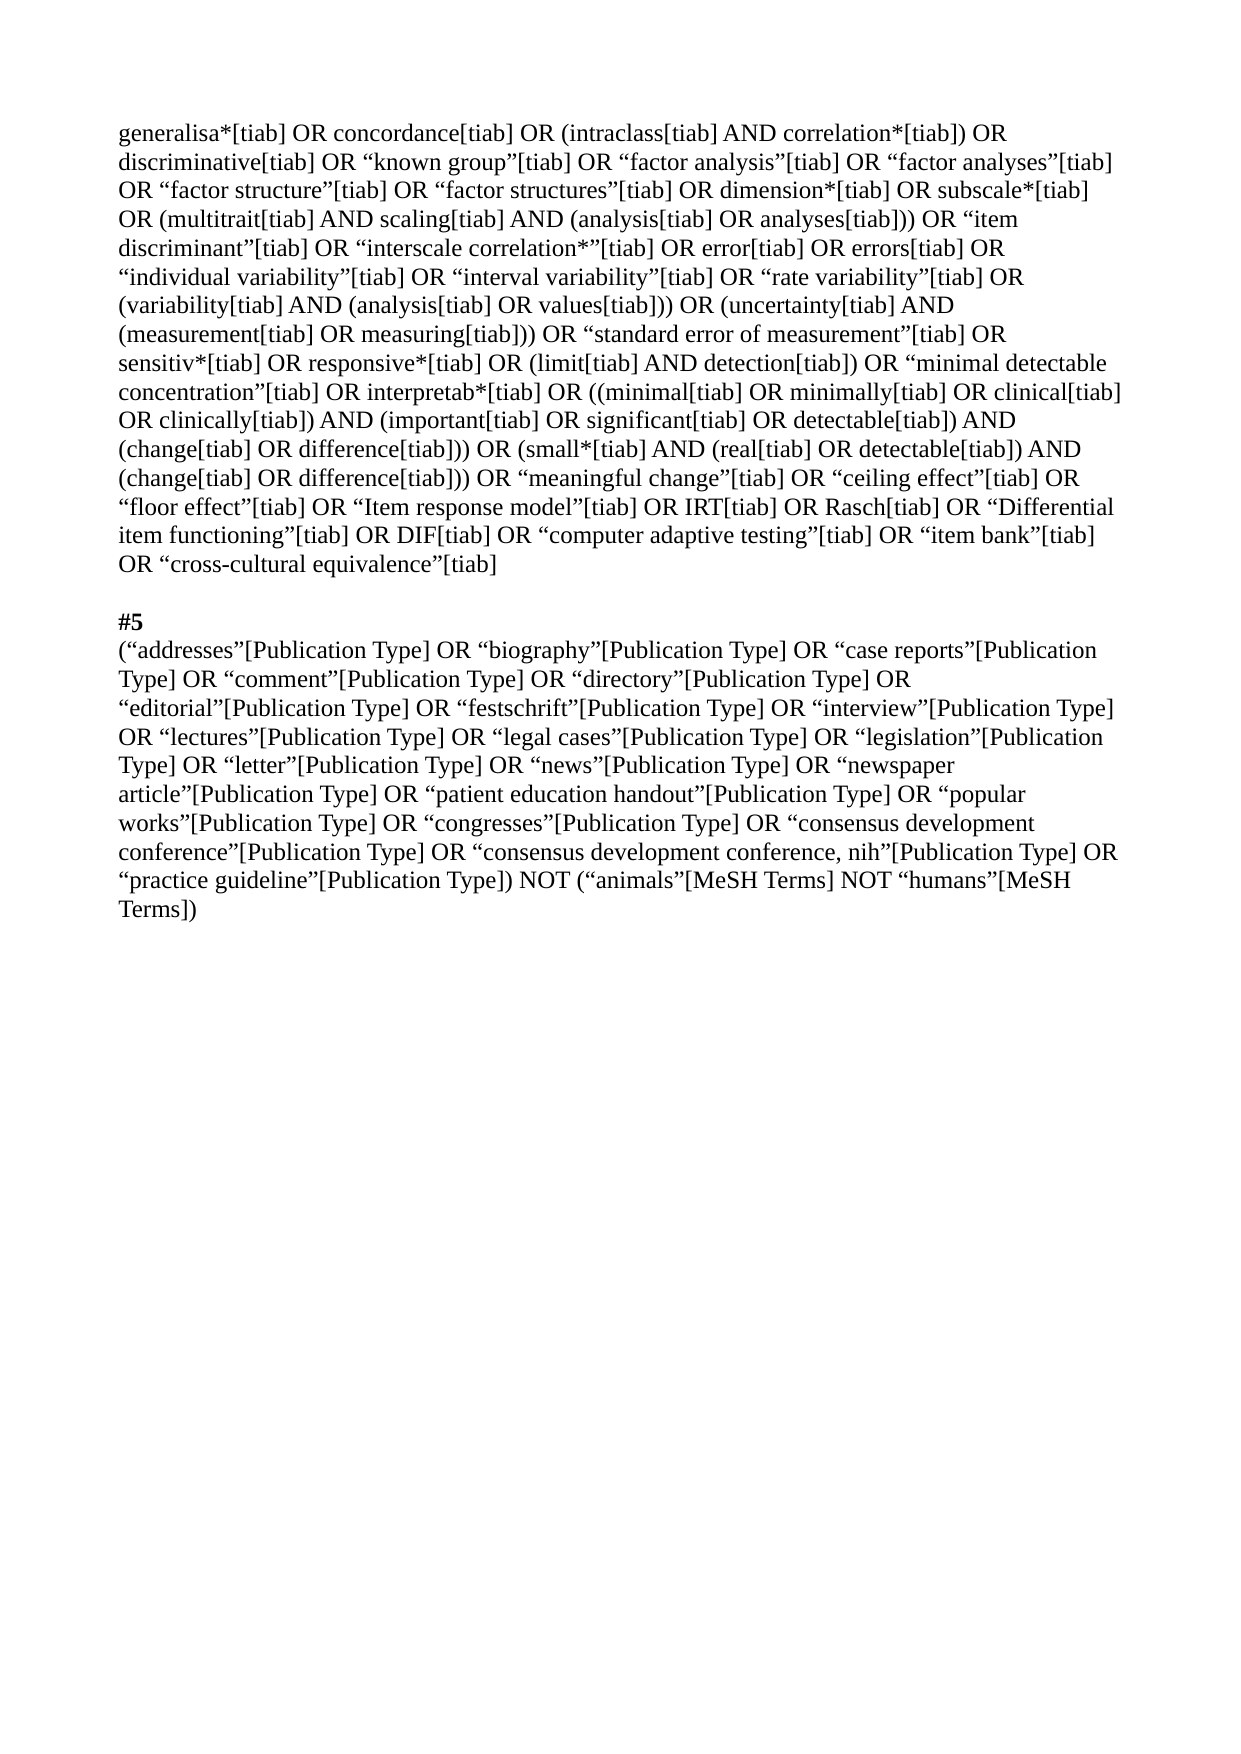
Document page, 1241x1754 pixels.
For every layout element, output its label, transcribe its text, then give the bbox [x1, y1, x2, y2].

text (“addresses”[Publication Type] OR “biography”[Publication Type] OR “case reports”[Publication Type] OR “comment”[Publication Type] OR “directory”[Publication Type] OR “editorial”[Publication Type] OR “festschrift”[Publication Type] OR “interview”[Publication Type] OR “lectures”[Publication Type] OR “legal cases”[Publication Type] OR “legislation”[Publication Type] OR “letter”[Publication Type] OR “news”[Publication Type] OR “newspaper article”[Publication Type] OR “patient education handout”[Publication Type] OR “popular works”[Publication Type] OR “congresses”[Publication Type] OR “consensus development conference”[Publication Type] OR “consensus development conference, nih”[Publication Type] OR “practice guideline”[Publication Type]) NOT (“animals”[MeSH Terms] NOT “humans”[MeSH Terms]) [118, 636, 1122, 923]
text generalisa*[tiab] OR concordance[tiab] OR (intraclass[tiab] AND correlation*[tiab]) OR discriminative[tiab] OR “known group”[tiab] OR “factor analysis”[tiab] OR “factor analyses”[tiab] OR “factor structure”[tiab] OR “factor structures”[tiab] OR dimension*[tiab] OR subscale*[tiab] OR (multitrait[tiab] AND scaling[tiab] AND (analysis[tiab] OR analyses[tiab])) OR “item discriminant”[tiab] OR “interscale correlation*”[tiab] OR error[tiab] OR errors[tiab] OR “individual variability”[tiab] OR “interval variability”[tiab] OR “rate variability”[tiab] OR (variability[tiab] AND (analysis[tiab] OR values[tiab])) OR (uncertainty[tiab] AND (measurement[tiab] OR measuring[tiab])) OR “standard error of measurement”[tiab] OR sensitiv*[tiab] OR responsive*[tiab] OR (limit[tiab] AND detection[tiab]) OR “minimal detectable concentration”[tiab] OR interpretab*[tiab] OR ((minimal[tiab] OR minimally[tiab] OR clinical[tiab] OR clinically[tiab]) AND (important[tiab] OR significant[tiab] OR detectable[tiab]) AND (change[tiab] OR difference[tiab])) OR (small*[tiab] AND (real[tiab] OR detectable[tiab]) AND (change[tiab] OR difference[tiab])) OR “meaningful change”[tiab] OR “ceiling effect”[tiab] OR “floor effect”[tiab] OR “Item response model”[tiab] OR IRT[tiab] OR Rasch[tiab] OR “Differential item functioning”[tiab] OR DIF[tiab] OR “computer adaptive testing”[tiab] OR “item bank”[tiab] OR “cross-cultural equivalence”[tiab] [118, 118, 1122, 578]
text #5 [118, 607, 1122, 636]
